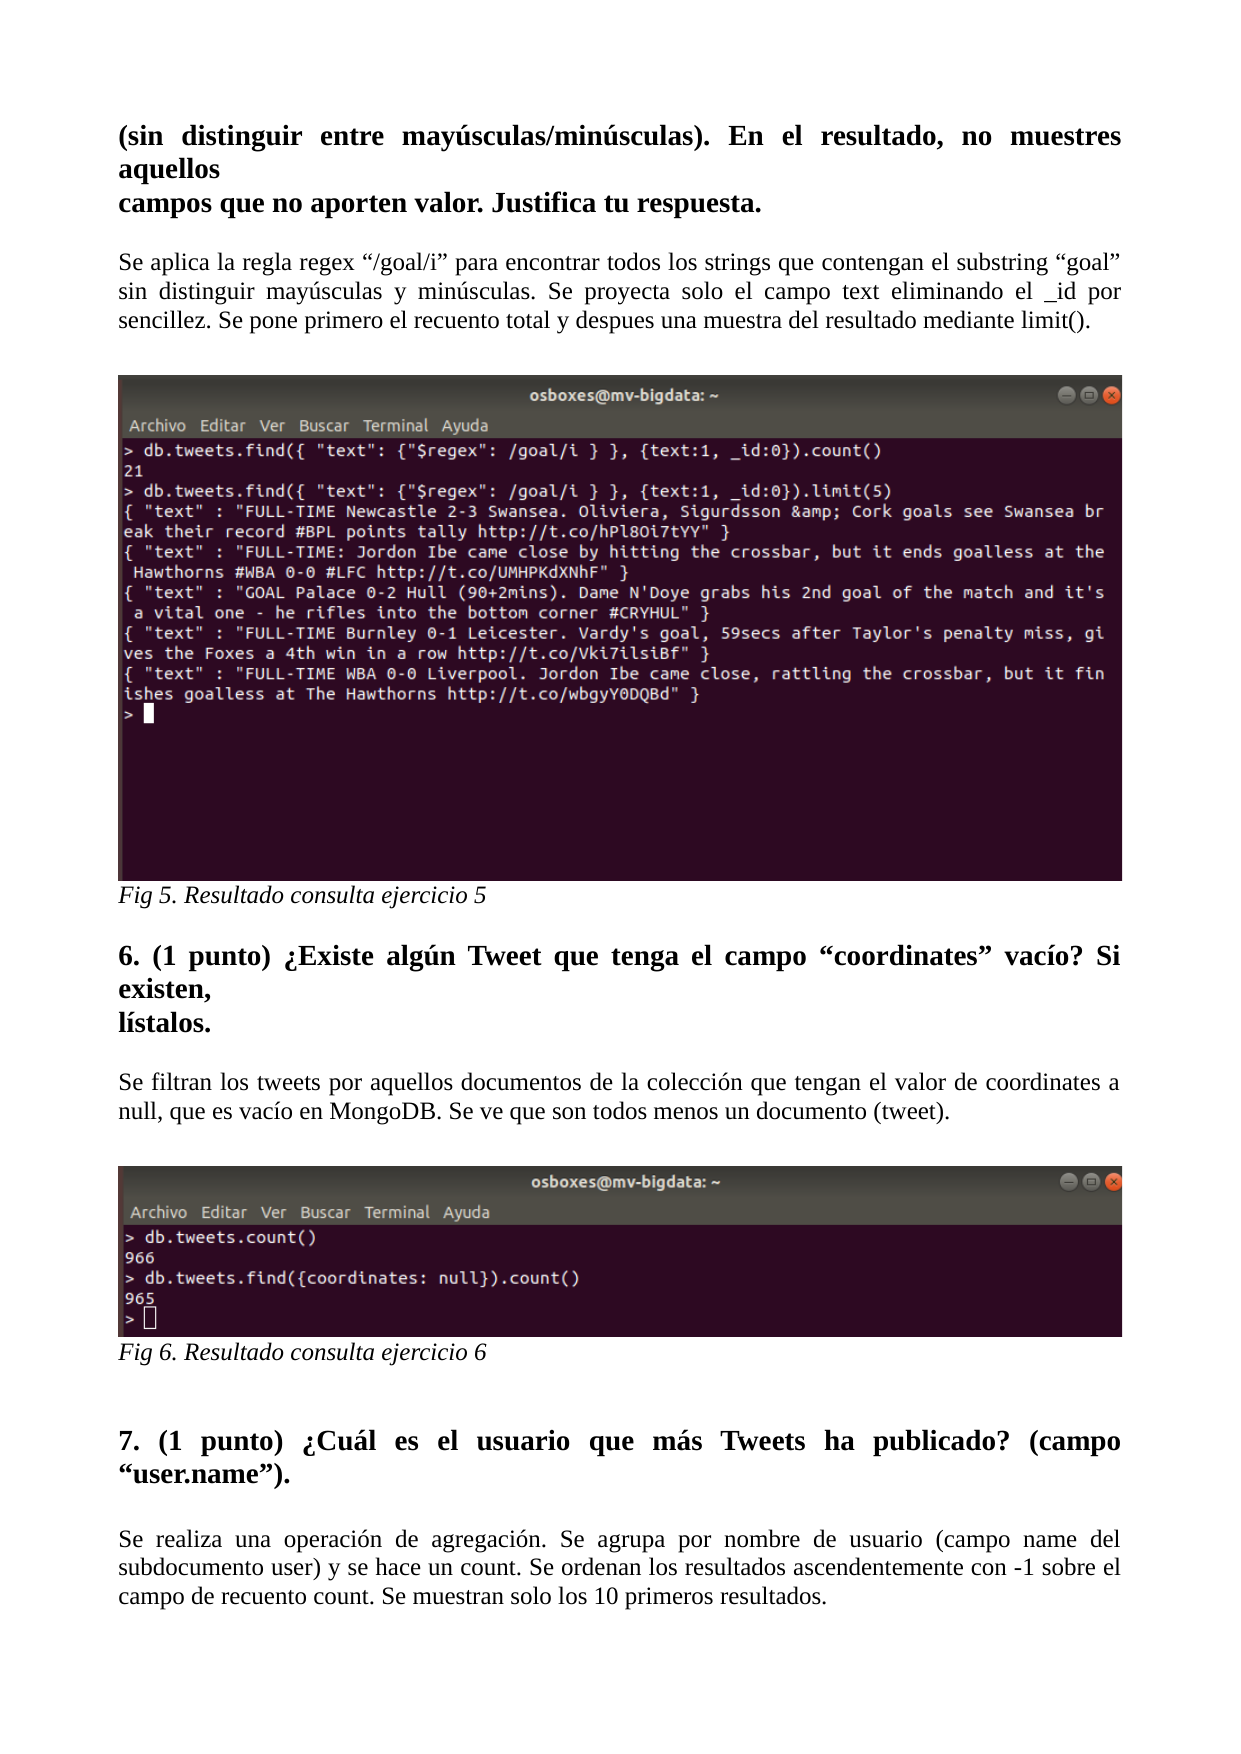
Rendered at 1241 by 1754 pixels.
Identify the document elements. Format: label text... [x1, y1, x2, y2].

picture [118, 1166, 1123, 1337]
text (sin distinguir entre mayúsculas/minúsculas). En el resultado, no muestres aquellos [118, 118, 1122, 185]
text Fig 6. Resultado consulta ejercicio 6 [118, 1337, 1122, 1366]
text lístalos. [118, 1005, 1122, 1038]
text campos que no aporten valor. Justifica tu respuesta. [118, 185, 1122, 219]
text Se realiza una operación de agregación. Se agrupa por nombre de usuario (campo name del subdocumento user) y se hace un count. Se ordenan los resultados ascendentemente con -1 sobre el campo de recuento count. Se muestran solo los 10 primeros resultados. [118, 1524, 1122, 1610]
picture [118, 375, 1123, 881]
text Se aplica la regla regex “/goal/i” para encontrar todos los strings que contengan el substring “goal” sin distinguir mayúsculas y minúsculas. Se proyecta solo el campo text eliminando el _id por sencillez. Se pone primero el recuento total y despues una muestra del resultado mediante limit(). [118, 247, 1122, 334]
text Se filtran los tweets por aquellos documentos de la colección que tengan el valor de coordinates a null, que es vacío en MongoDB. Se ve que son todos menos un documento (tweet). [118, 1067, 1122, 1125]
text 6. (1 punto) ¿Existe algún Tweet que tenga el campo “coordinates” vacío? Si existen, [118, 938, 1122, 1005]
text 7. (1 punto) ¿Cuál es el usuario que más Tweets ha publicado? (campo “user.name”). [118, 1423, 1122, 1490]
text Fig 5. Resultado consulta ejercicio 5 [118, 881, 1122, 909]
